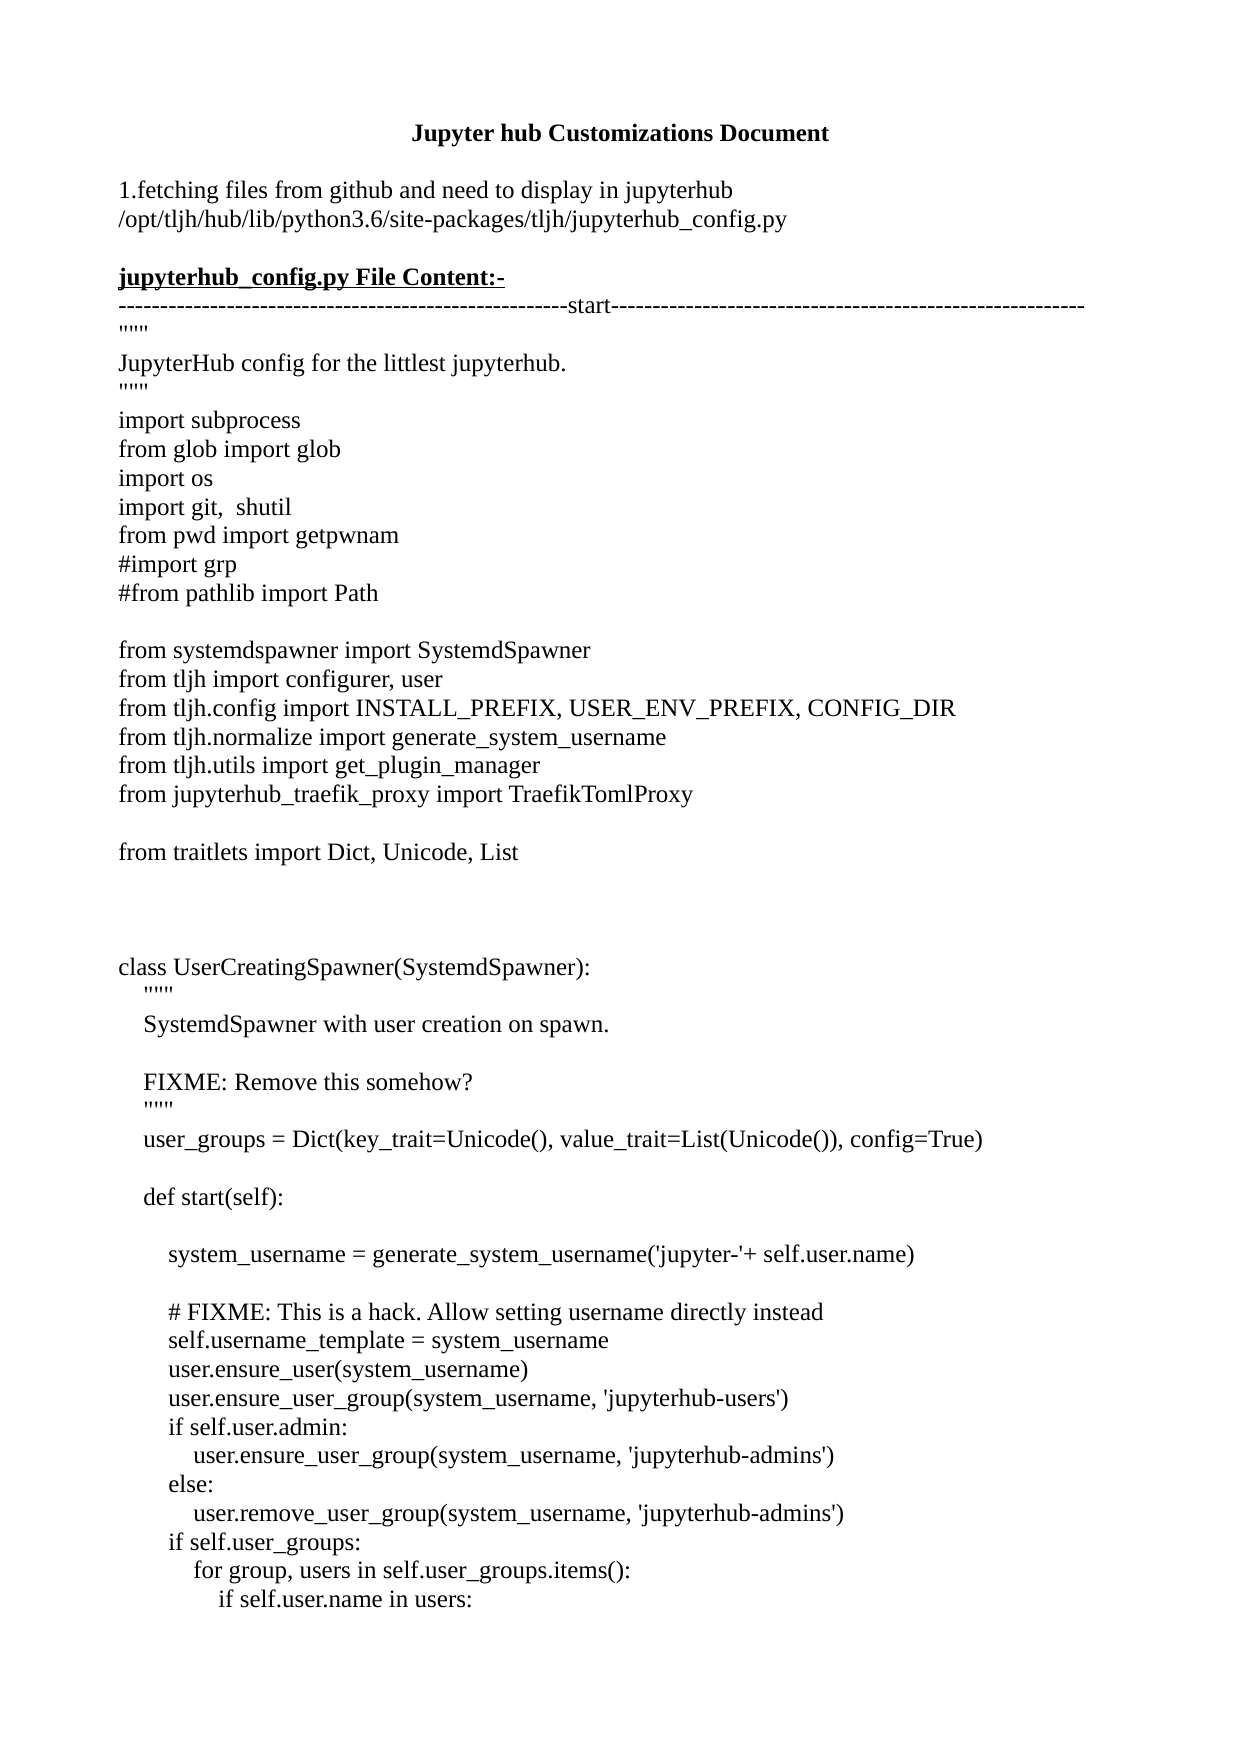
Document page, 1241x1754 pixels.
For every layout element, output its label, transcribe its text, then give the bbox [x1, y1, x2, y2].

text JupyterHub config for the littlest jupyterhub. [118, 348, 1122, 377]
text """ [118, 1096, 1122, 1124]
text class UserCreatingSpawner(SystemdSpawner): [118, 952, 1122, 981]
text """ [118, 377, 1122, 406]
text self.username_template = system_username [118, 1326, 1122, 1354]
text from pwd import getpwnam [118, 521, 1122, 549]
text /opt/tljh/hub/lib/python3.6/site-packages/tljh/jupyterhub_config.py [118, 204, 1122, 233]
text #from pathlib import Path [118, 578, 1122, 607]
text #import grp [118, 549, 1122, 578]
text jupyterhub_config.py File Content:- [118, 262, 1122, 291]
text ------------------------------------------------------start--------------------------------------------------------- [118, 291, 1122, 319]
text import git, shutil [118, 492, 1122, 521]
text from jupyterhub_traefik_proxy import TraefikTomlProxy [118, 779, 1122, 808]
text from tljh import configurer, user [118, 664, 1122, 693]
text from tljh.config import INSTALL_PREFIX, USER_ENV_PREFIX, CONFIG_DIR [118, 693, 1122, 722]
text user_groups = Dict(key_trait=Unicode(), value_trait=List(Unicode()), config=True) [118, 1124, 1122, 1153]
text from systemdspawner import SystemdSpawner [118, 636, 1122, 664]
text user.remove_user_group(system_username, 'jupyterhub-admins') [118, 1498, 1122, 1527]
text user.ensure_user_group(system_username, 'jupyterhub-users') [118, 1383, 1122, 1412]
text user.ensure_user(system_username) [118, 1354, 1122, 1383]
text # FIXME: This is a hack. Allow setting username directly instead [118, 1297, 1122, 1326]
text if self.user.admin: [118, 1412, 1122, 1441]
text else: [118, 1469, 1122, 1498]
text """ [118, 319, 1122, 348]
text from tljh.normalize import generate_system_username [118, 722, 1122, 751]
text import subprocess [118, 406, 1122, 434]
text """ [118, 981, 1122, 1009]
text system_username = generate_system_username('jupyter-'+ self.user.name) [118, 1239, 1122, 1268]
text Jupyter hub Customizations Document [118, 118, 1122, 147]
text FIXME: Remove this somehow? [118, 1067, 1122, 1096]
text from tljh.utils import get_plugin_manager [118, 751, 1122, 779]
text 1.fetching files from github and need to display in jupyterhub [118, 176, 1122, 204]
text if self.user_groups: [118, 1527, 1122, 1556]
text from traitlets import Dict, Unicode, List [118, 837, 1122, 866]
text if self.user.name in users: [118, 1584, 1122, 1613]
text for group, users in self.user_groups.items(): [118, 1556, 1122, 1584]
text def start(self): [118, 1182, 1122, 1211]
text SystemdSpawner with user creation on spawn. [118, 1009, 1122, 1038]
text from glob import glob [118, 434, 1122, 463]
text user.ensure_user_group(system_username, 'jupyterhub-admins') [118, 1441, 1122, 1469]
text import os [118, 463, 1122, 492]
